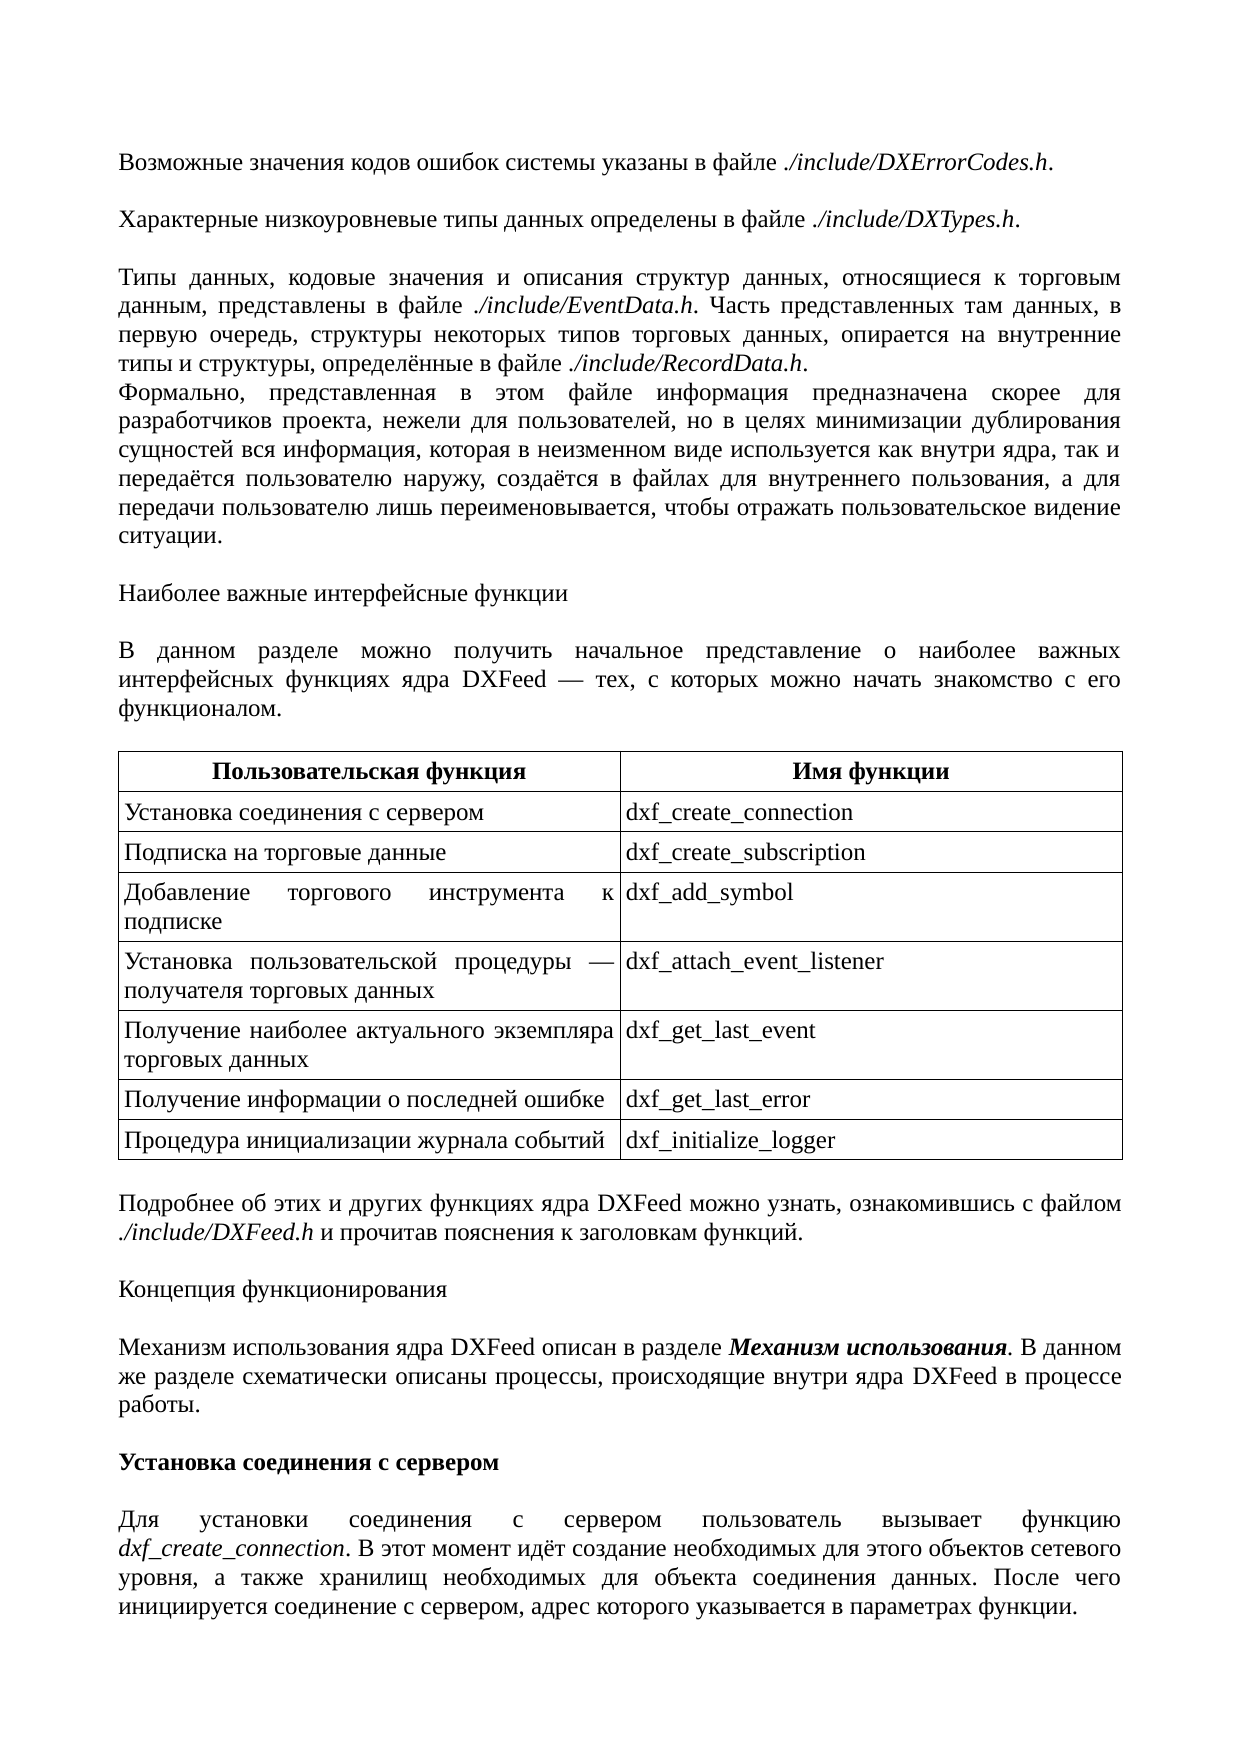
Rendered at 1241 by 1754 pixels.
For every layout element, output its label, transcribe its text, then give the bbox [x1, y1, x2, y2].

text Наиболее важные интерфейсные функции [118, 578, 1122, 607]
table_cell dxf_initialize_logger [621, 1120, 1122, 1159]
table_cell Получение наиболее актуального экземпляра торговых данных [119, 1011, 620, 1079]
text Формально, представленная в этом файле информация предназначена скорее для разработчиков проекта, нежели для пользователей, но в целях минимизации дублирования сущностей вся информация, которая в неизменном виде используется как внутри ядра, так и передаётся пользователю наружу, создаётся в файлах для внутреннего пользования, а для передачи пользователю лишь переименовывается, чтобы отражать пользовательское видение ситуации. [118, 377, 1122, 549]
table_cell dxf_add_symbol [621, 873, 1122, 941]
table_cell Подписка на торговые данные [119, 832, 620, 872]
text Характерные низкоуровневые типы данных определены в файле ./include/DXTypes.h. [118, 204, 1122, 233]
text В данном разделе можно получить начальное представление о наиболее важных интерфейсных функциях ядра DXFeed — тех, с которых можно начать знакомство с его функционалом. [118, 636, 1122, 722]
table_cell Установка пользовательской процедуры — получателя торговых данных [119, 942, 620, 1010]
table_cell Добавление торгового инструмента к подписке [119, 873, 620, 941]
table_cell dxf_create_connection [621, 792, 1122, 831]
text Концепция функционирования [118, 1274, 1122, 1303]
table_cell dxf_create_subscription [621, 832, 1122, 872]
table_cell Процедура инициализации журнала событий [119, 1120, 620, 1159]
table_cell dxf_attach_event_listener [621, 942, 1122, 1010]
table_cell dxf_get_last_event [621, 1011, 1122, 1079]
text Механизм использования ядра DXFeed описан в разделе Механизм использования. В данном же разделе схематически описаны процессы, происходящие внутри ядра DXFeed в процессе работы. [118, 1332, 1122, 1418]
text Для установки соединения с сервером пользователь вызывает функцию dxf_create_connection. В этот момент идёт создание необходимых для этого объектов сетевого уровня, а также хранилищ необходимых для объекта соединения данных. После чего инициируется соединение с сервером, адрес которого указывается в параметрах функции. [118, 1504, 1122, 1619]
table_cell Получение информации о последней ошибке [119, 1080, 620, 1119]
text Типы данных, кодовые значения и описания структур данных, относящиеся к торговым данным, представлены в файле ./include/EventData.h. Часть представленных там данных, в первую очередь, структуры некоторых типов торговых данных, опирается на внутренние типы и структуры, определённые в файле ./include/RecordData.h. [118, 262, 1122, 377]
table_header Имя функции [621, 752, 1122, 791]
text Установка соединения с сервером [118, 1447, 1122, 1476]
table_cell dxf_get_last_error [621, 1080, 1122, 1119]
table_header Пользовательская функция [119, 752, 620, 791]
text Возможные значения кодов ошибок системы указаны в файле ./include/DXErrorCodes.h. [118, 147, 1122, 176]
table_cell Установка соединения с сервером [119, 792, 620, 831]
text Подробнее об этих и других функциях ядра DXFeed можно узнать, ознакомившись с файлом ./include/DXFeed.h и прочитав пояснения к заголовкам функций. [118, 1188, 1122, 1246]
